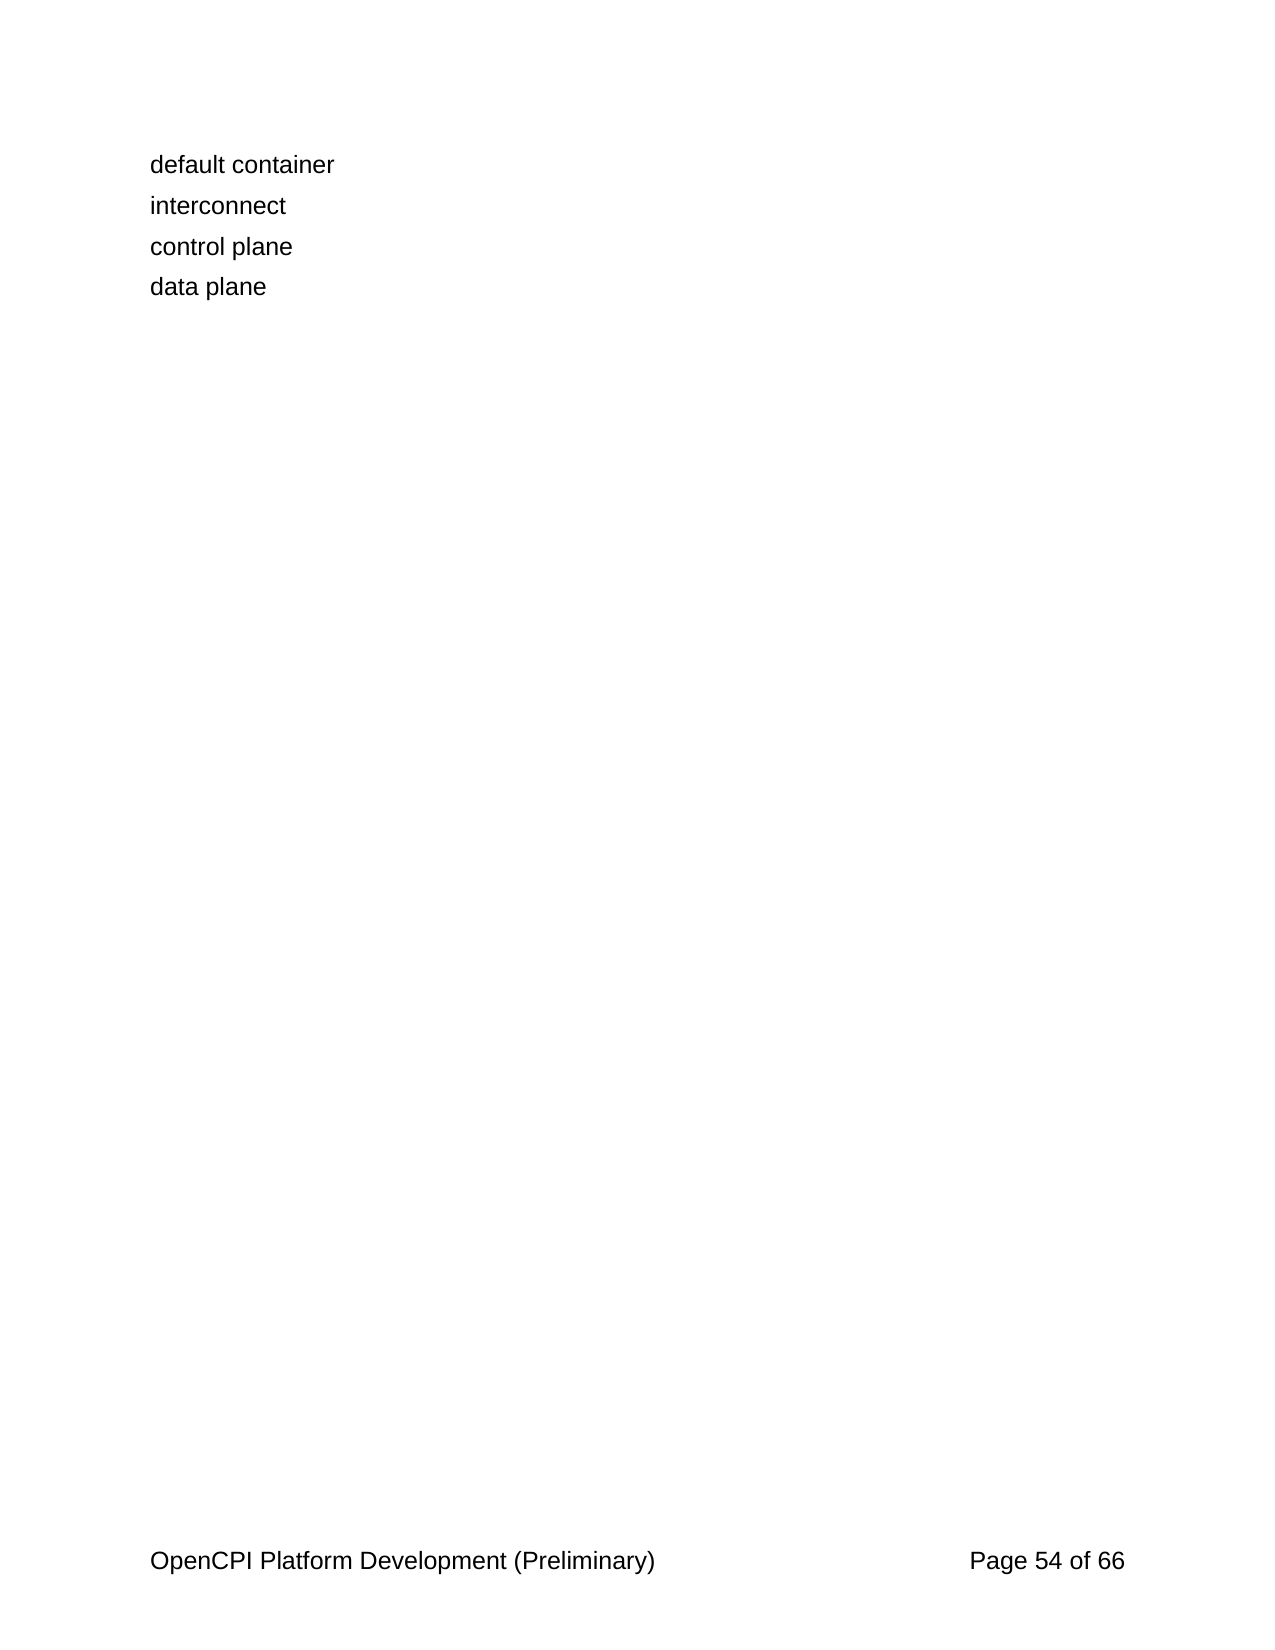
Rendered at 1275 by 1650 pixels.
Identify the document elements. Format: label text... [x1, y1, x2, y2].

text control plane [150, 231, 1125, 260]
text default container [150, 150, 1125, 179]
text interconnect [150, 191, 1125, 219]
text data plane [150, 272, 1125, 301]
